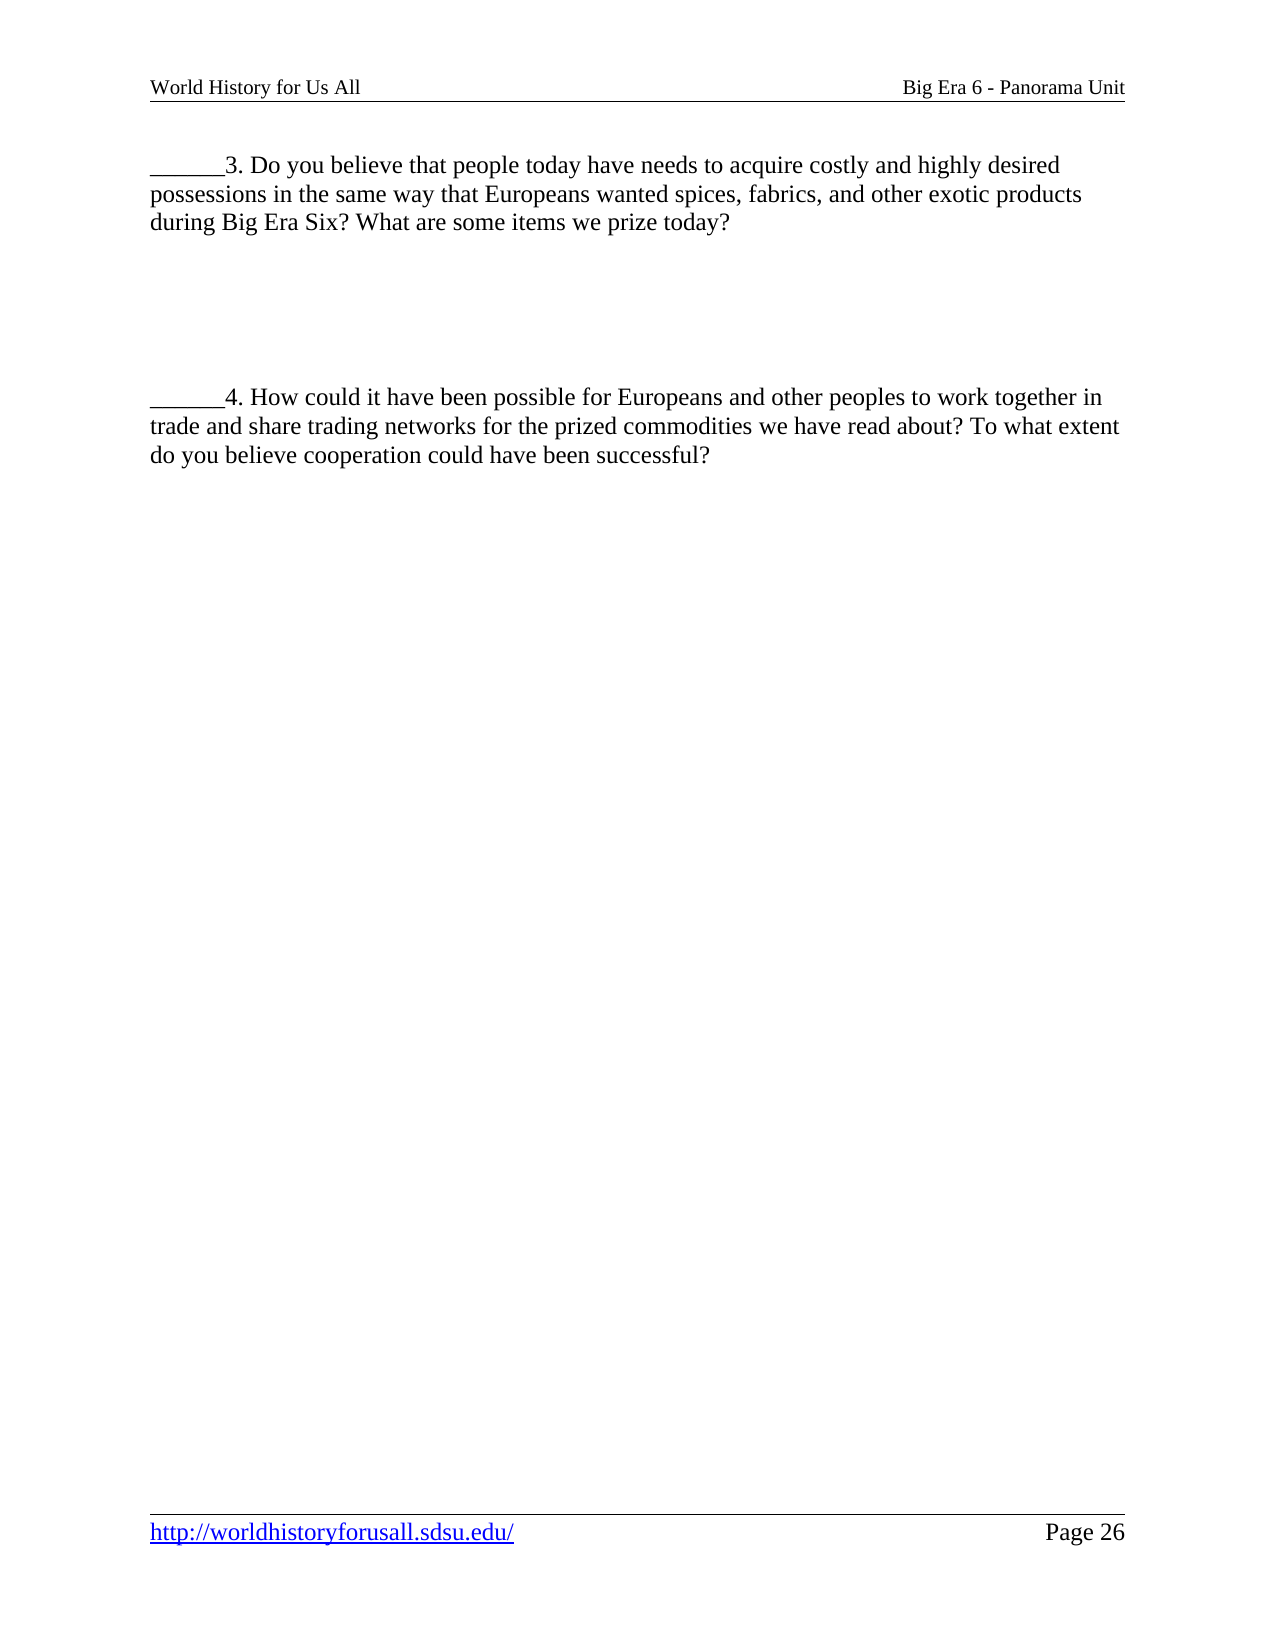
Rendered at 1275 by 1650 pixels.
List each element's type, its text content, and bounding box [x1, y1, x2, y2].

text ______3. Do you believe that people today have needs to acquire costly and highly desired possessions in the same way that Europeans wanted spices, fabrics, and other exotic products during Big Era Six? What are some items we prize today? [150, 150, 1125, 236]
text ______4. How could it have been possible for Europeans and other peoples to work together in trade and share trading networks for the prized commodities we have read about? To what extent do you believe cooperation could have been successful? [150, 382, 1125, 469]
